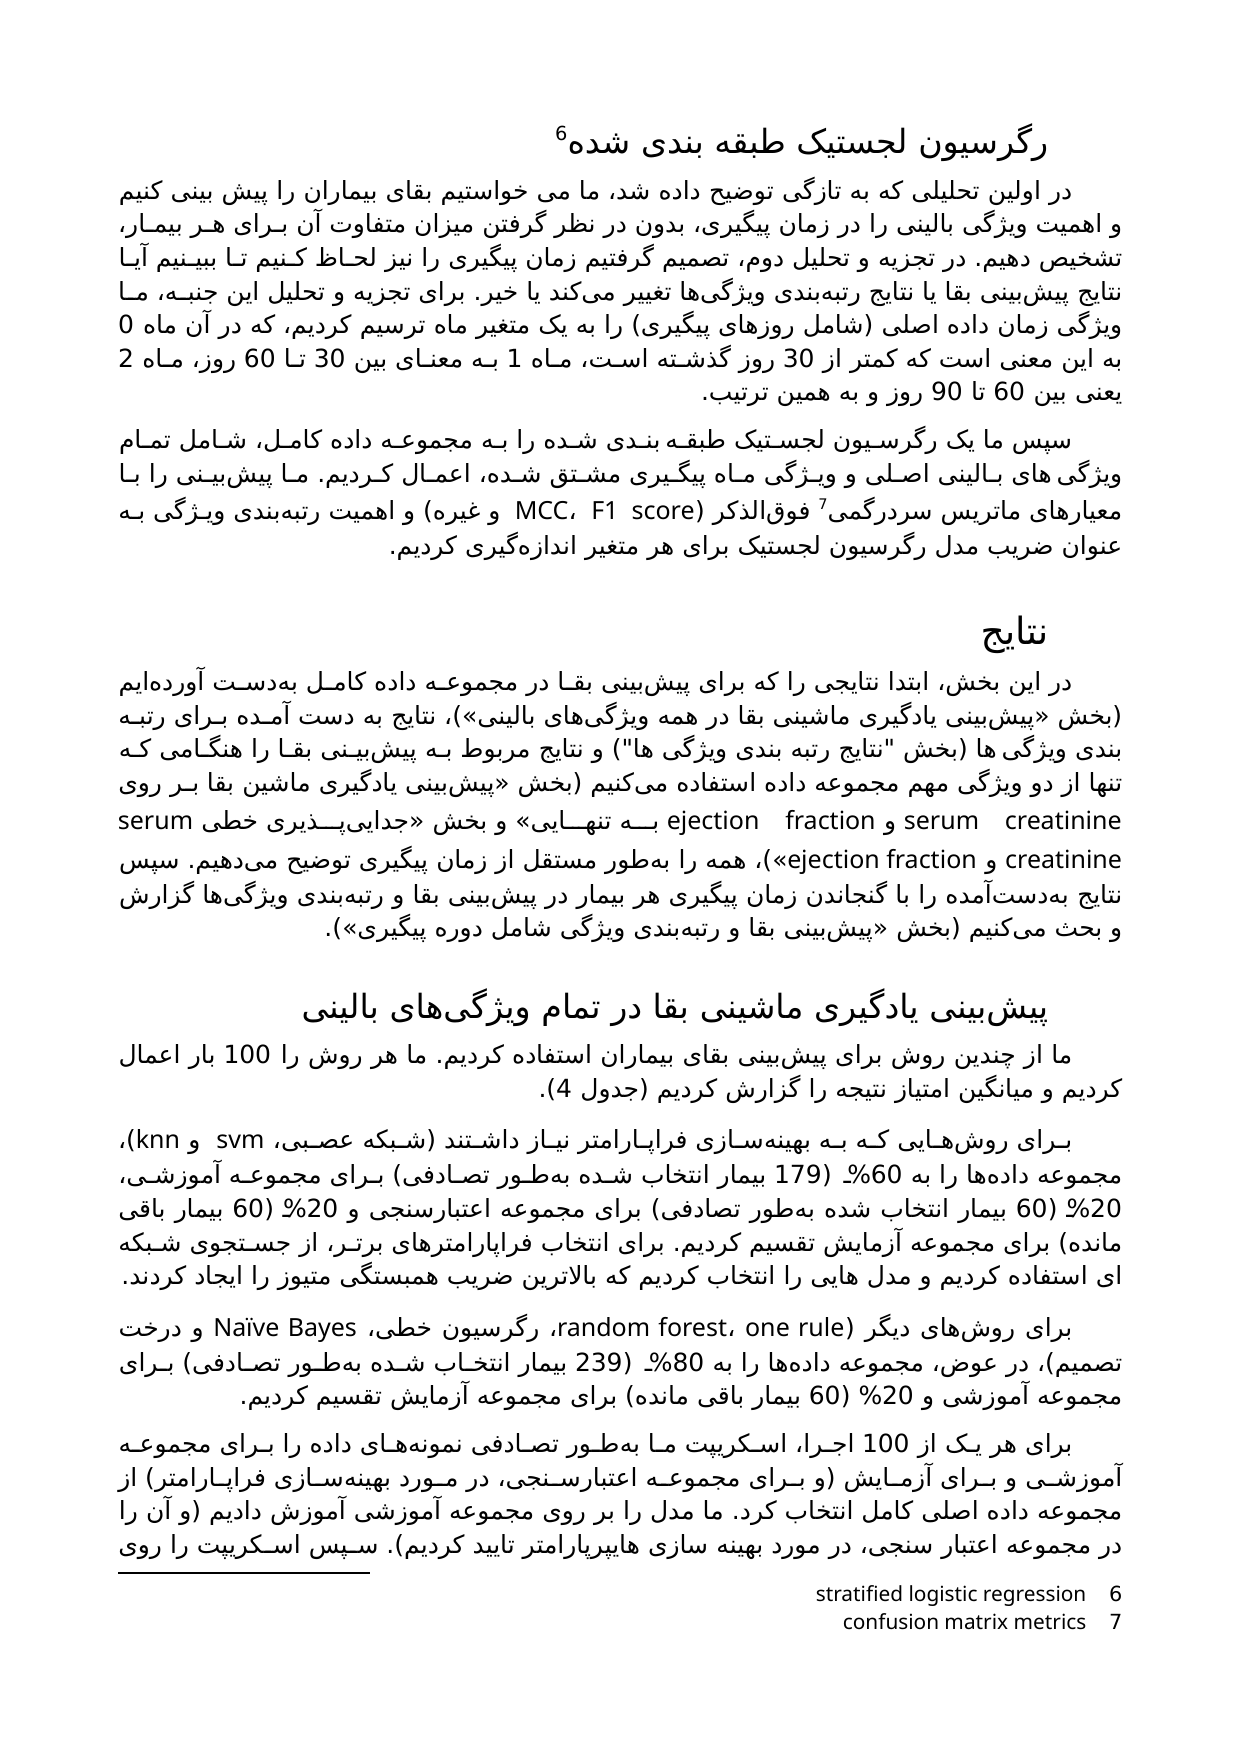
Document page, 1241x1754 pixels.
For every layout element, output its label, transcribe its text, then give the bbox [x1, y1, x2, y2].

text برای روش‌هایی که به بهینه‌سازی فراپارامتر نیاز داشتند (شبکه عصبی، svm و knn)، مجموعه داده‌ها را به 60% (179 بیمار انتخاب شده به‌طور تصادفی) برای مجموعه آموزشی، 20% (60 بیمار انتخاب شده به‌طور تصادفی) برای مجموعه اعتبارسنجی و 20% (60 بیمار باقی مانده) برای مجموعه آزمایش تقسیم کردیم. برای انتخاب فراپارامترهای برتر، از جستجوی شبکه ای استفاده کردیم و مدل هایی را انتخاب کردیم که بالاترین ضریب همبستگی متیوز را ایجاد کردند. [118, 1122, 1122, 1290]
subtitle نتایج [118, 604, 1122, 655]
text stratified logistic regression [118, 1579, 1122, 1607]
text برای هر یک از 100 اجرا، اسکریپت ما به‌طور تصادفی نمونه‌های داده را برای مجموعه آموزشی و برای آزمایش (و برای مجموعه اعتبارسنجی، در مورد بهینه‌سازی فراپارامتر) از مجموعه داده اصلی کامل انتخاب کرد. ما مدل را بر روی مجموعه آموزشی آموزش دادیم (و آن را در مجموعه اعتبار سنجی، در مورد بهینه سازی هایپرپارامتر تایید کردیم). سپس اسکریپت را روی مجموعه آزمایشی اعمال کردیم. با توجه به انتخاب های مختلف نمونه های داده برای تقسیم مجموعه داده ها، هر اجرا به نتایج کمی متفاوت منجر شد. [118, 1429, 1122, 1559]
subtitle رگرسیون لجستیک طبقه بندی شده [118, 118, 1122, 163]
text برای روش‌های دیگر (random forest، one rule، رگرسیون خطی، Naïve Bayes و درخت تصمیم)، در عوض، مجموعه داده‌ها را به 80% (239 بیمار انتخاب شده به‌طور تصادفی) برای مجموعه آموزشی و 20% (60 بیمار باقی مانده) برای مجموعه آزمایش تقسیم کردیم. [118, 1309, 1122, 1411]
text در اولین تحلیلی که به تازگی توضیح داده شد، ما می خواستیم بقای بیماران را پیش بینی کنیم و اهمیت ویژگی بالینی را در زمان پیگیری، بدون در نظر گرفتن میزان متفاوت آن برای هر بیمار، تشخیص دهیم. در تجزیه و تحلیل دوم، تصمیم گرفتیم زمان پیگیری را نیز لحاظ کنیم تا ببینیم آیا نتایج پیش‌بینی بقا یا نتایج رتبه‌بندی ویژگی‌ها تغییر می‌کند یا خیر. برای تجزیه و تحلیل این جنبه، ما ویژگی زمان داده اصلی (شامل روزهای پیگیری) را به یک متغیر ماه ترسیم کردیم، که در آن ماه 0 به این معنی است که کمتر از 30 روز گذشته است، ماه 1 به معنای بین 30 تا 60 روز، ماه 2 یعنی بین 60 تا 90 روز و به همین ترتیب. [118, 176, 1122, 406]
text confusion matrix metrics [118, 1607, 1122, 1636]
text در این بخش، ابتدا نتایجی را که برای پیش‌بینی بقا در مجموعه داده کامل به‌دست آورده‌ایم (بخش «پیش‌بینی یادگیری ماشینی بقا در همه ویژگی‌های بالینی»)، نتایج به دست آمده برای رتبه بندی ویژگی ها (بخش "نتایج رتبه بندی ویژگی ها") و نتایج مربوط به پیش‌بینی بقا را هنگامی که تنها از دو ویژگی مهم مجموعه داده استفاده می‌کنیم (بخش «پیش‌بینی یادگیری ماشین بقا بر روی serum creatinine و ejection fraction به تنهایی» و بخش «جدایی‌پذیری خطی serum creatinine و ejection fraction»)، همه را به‌طور مستقل از زمان پیگیری توضیح می‌دهیم. سپس نتایج به‌دست‌آمده را با گنجاندن زمان پیگیری هر بیمار در پیش‌بینی بقا و رتبه‌بندی ویژگی‌ها گزارش و بحث می‌کنیم (بخش «پیش‌بینی بقا و رتبه‌بندی ویژگی شامل دوره پیگیری»). [118, 668, 1122, 943]
text ما از چندین روش برای پیش‌بینی بقای بیماران استفاده کردیم. ما هر روش را 100 بار اعمال کردیم و میانگین امتیاز نتیجه را گزارش کردیم (جدول 4). [118, 1041, 1122, 1103]
text سپس ما یک رگرسیون لجستیک طبقه بندی شده را به مجموعه داده کامل، شامل تمام ویژگی های بالینی اصلی و ویژگی ماه پیگیری مشتق شده، اعمال کردیم. ما پیش‌بینی را با معیارهای ماتریس سردرگمی فوق‌الذکر (MCC، F1 score و غیره) و اهمیت رتبه‌بندی ویژگی به عنوان ضریب مدل رگرسیون لجستیک برای هر متغیر اندازه‌گیری کردیم. [118, 425, 1122, 560]
subtitle پیش‌بینی یادگیری ماشینی بقا در تمام ویژگی‌های بالینی [118, 983, 1122, 1028]
